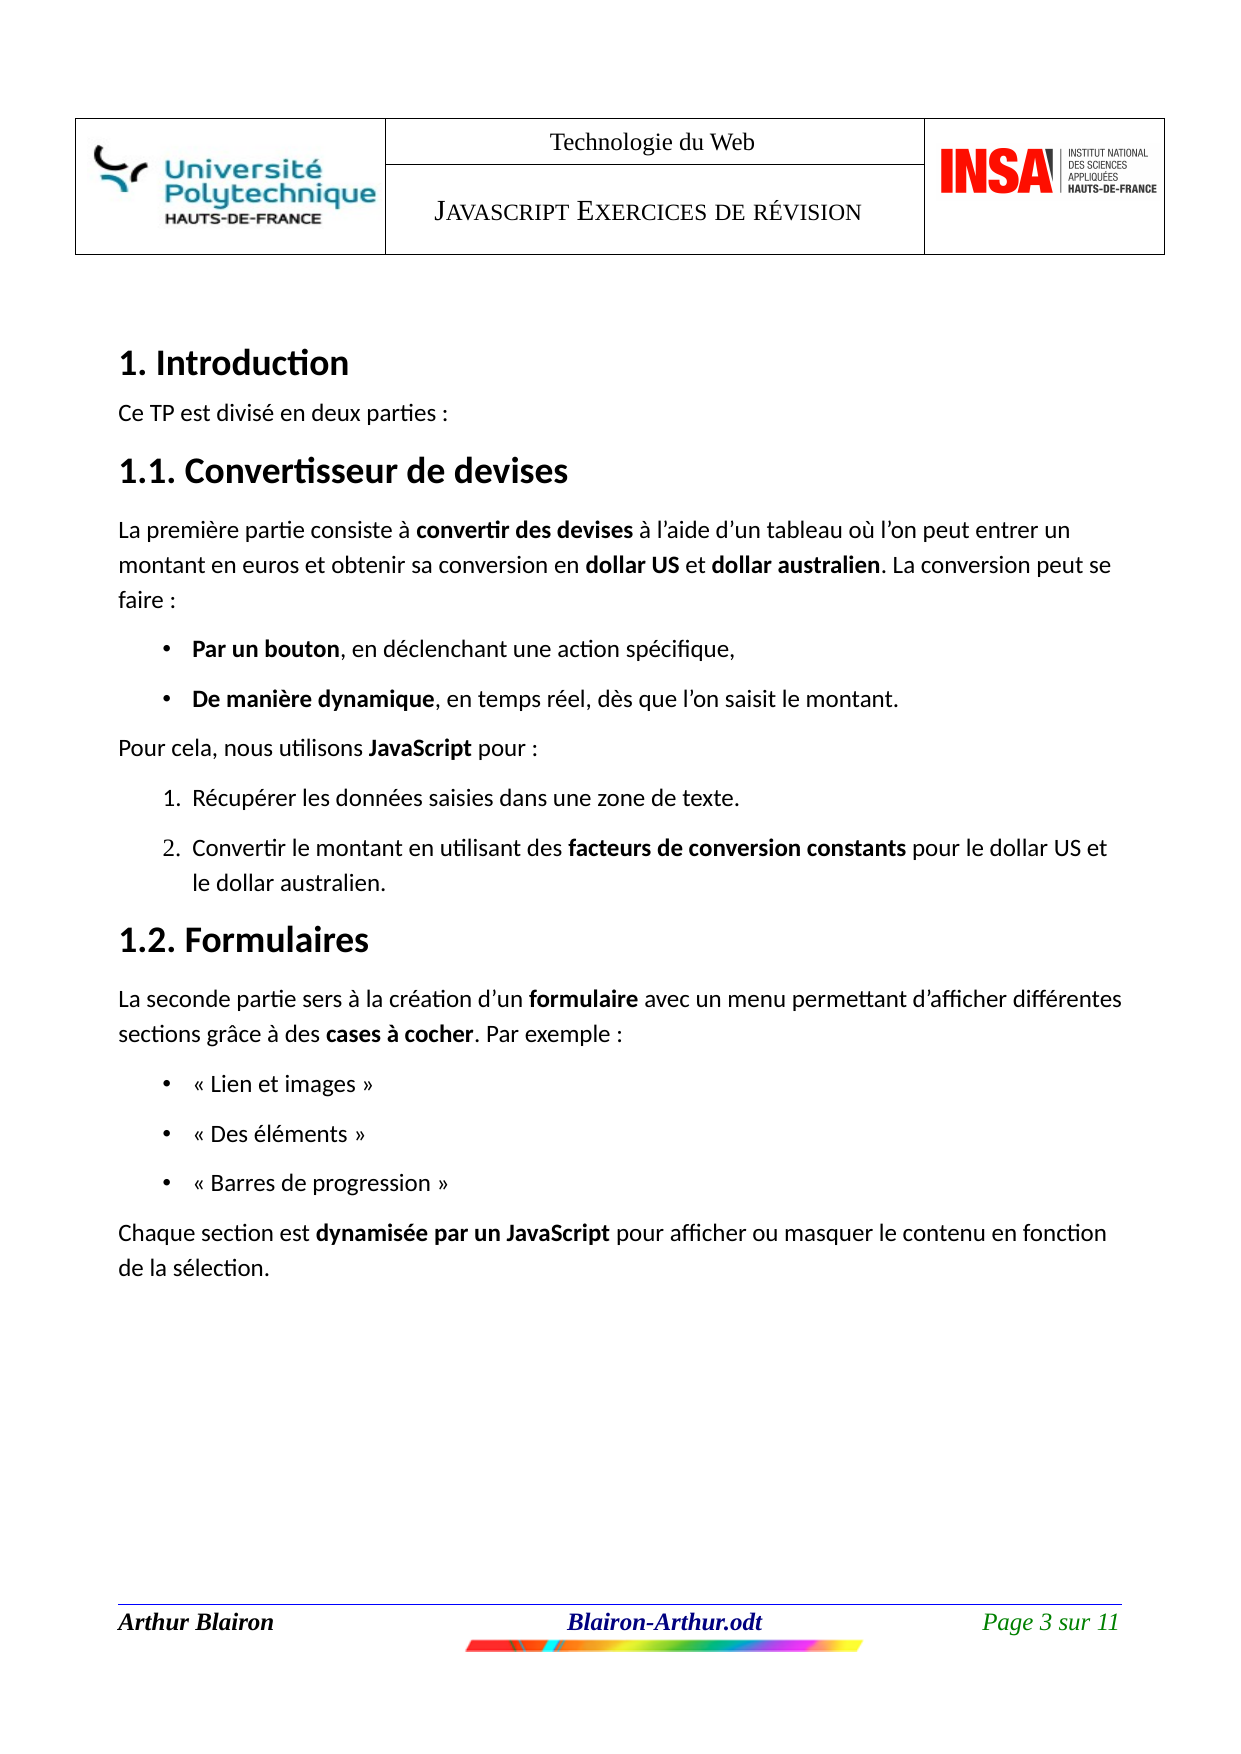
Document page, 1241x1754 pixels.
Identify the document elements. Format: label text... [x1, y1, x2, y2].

list « Lien et images » [162, 1068, 1122, 1099]
list Récupérer les données saisies dans une zone de texte. [162, 782, 1122, 813]
text Ce TP est divisé en deux parties : [118, 397, 1122, 427]
text La seconde partie sers à la création d’un formulaire avec un menu permettant d’afficher différentes sections grâce à des cases à cocher. Par exemple : [118, 984, 1122, 1049]
picture [87, 126, 383, 247]
text Chaque section est dynamisée par un JavaScript pour afficher ou masquer le contenu en fonction de la sélection. [118, 1217, 1122, 1282]
list « Des éléments » [162, 1118, 1122, 1148]
subtitle 1. Introduction [118, 339, 1122, 384]
list « Barres de progression » [162, 1167, 1122, 1198]
picture [463, 1639, 864, 1652]
list Convertir le montant en utilisant des facteurs de conversion constants pour le dollar US et le dollar australien. [162, 832, 1122, 897]
list De manière dynamique, en temps réel, dès que l’on saisit le montant. [162, 683, 1122, 713]
text La première partie consiste à convertir des devises à l’aide d’un tableau où l’on peut entrer un montant en euros et obtenir sa conversion en dollar US et dollar australien. La conversion peut se faire : [118, 514, 1122, 614]
list Par un bouton, en déclenchant une action spécifique, [162, 633, 1122, 664]
subtitle 1.2. Formulaires [118, 916, 1122, 962]
picture [936, 143, 1161, 201]
text Pour cela, nous utilisons JavaScript pour : [118, 733, 1122, 763]
subtitle 1.1. Convertisseur de devises [118, 447, 1122, 492]
